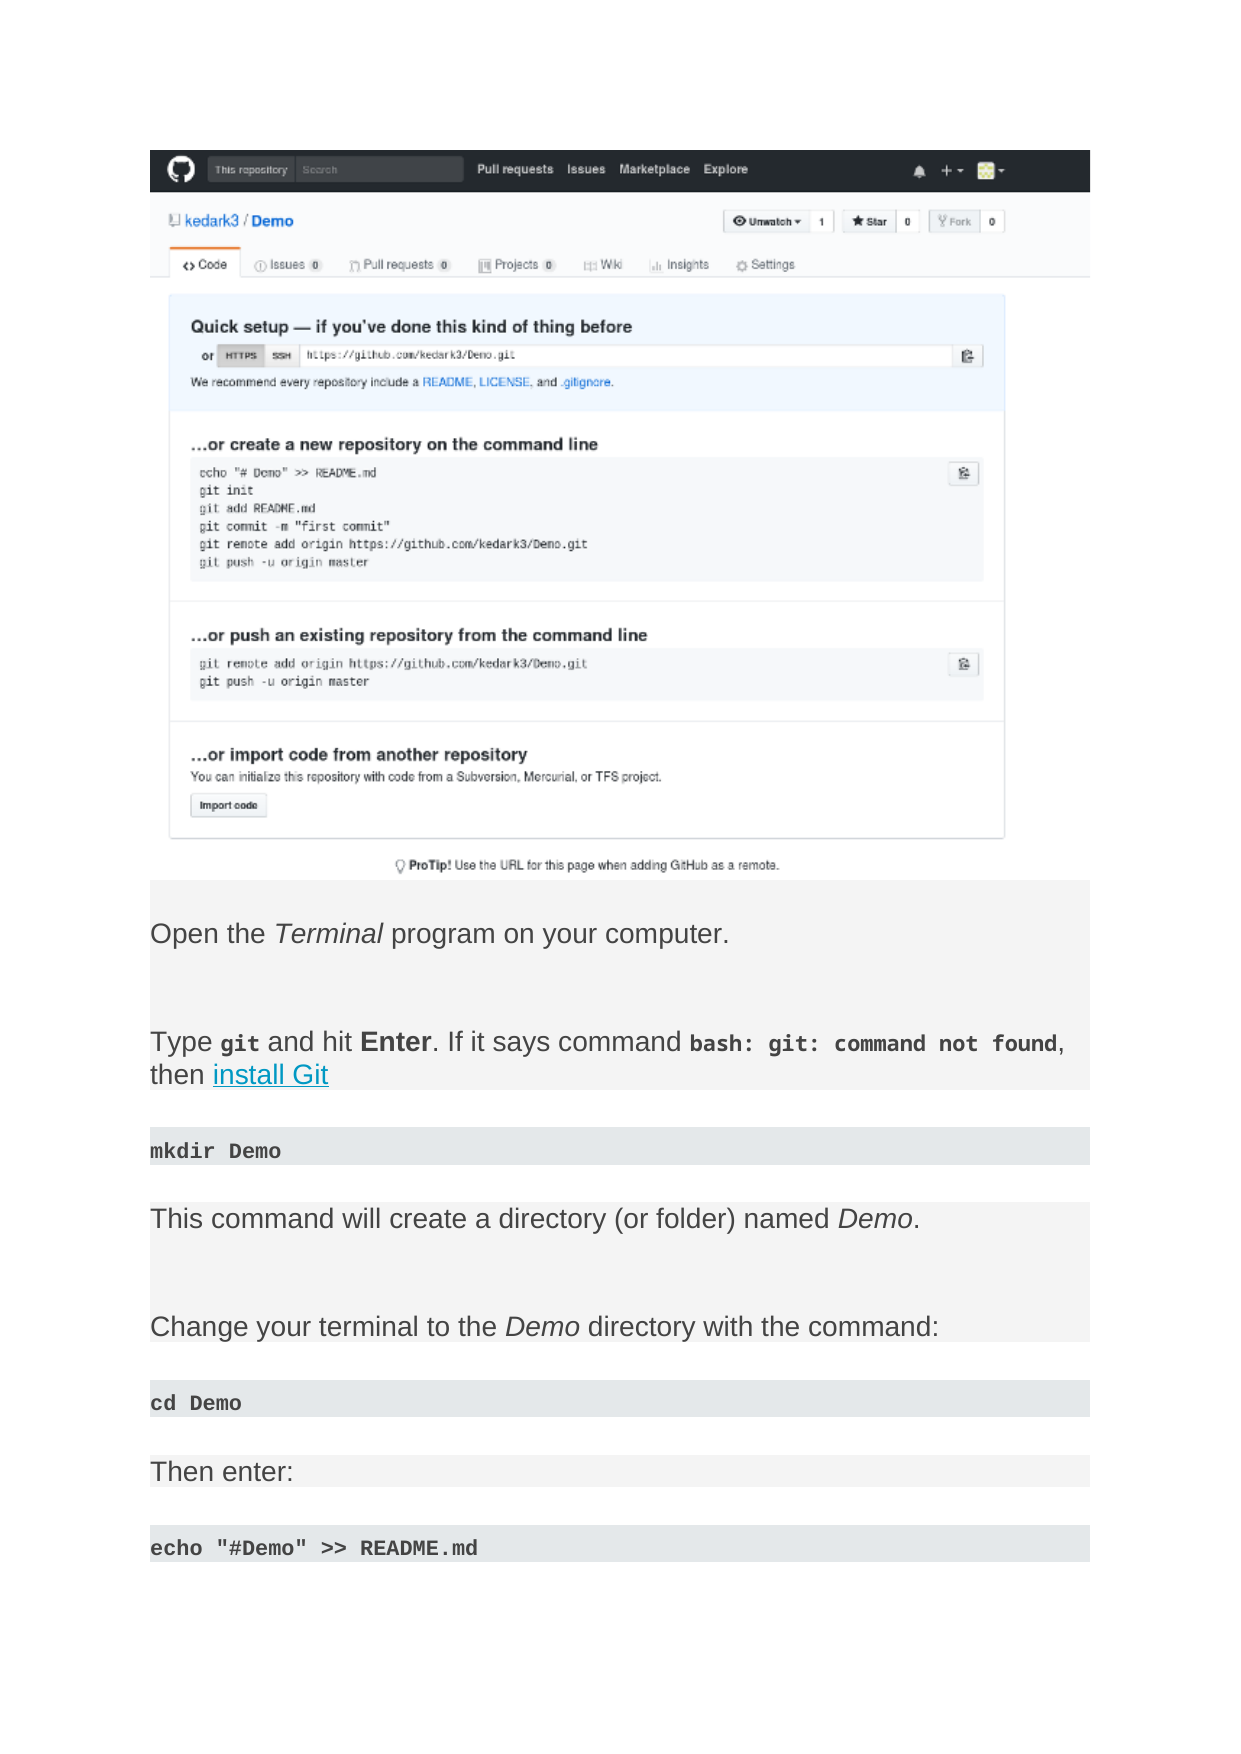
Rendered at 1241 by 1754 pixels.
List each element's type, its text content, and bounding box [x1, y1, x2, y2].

text Open the Terminal program on your computer. [150, 917, 1090, 950]
text This command will create a directory (or folder) named Demo. [150, 1202, 1090, 1235]
text Change your terminal to the Demo directory with the command: [150, 1310, 1090, 1342]
text echo "#Demo" >> README.md [150, 1525, 1090, 1562]
text cd Demo [150, 1380, 1090, 1417]
text Type git and hit Enter. If it says command bash: git: command not found, then install Git [150, 1025, 1090, 1090]
text Then enter: [150, 1455, 1090, 1487]
text mkdir Demo [150, 1127, 1090, 1165]
